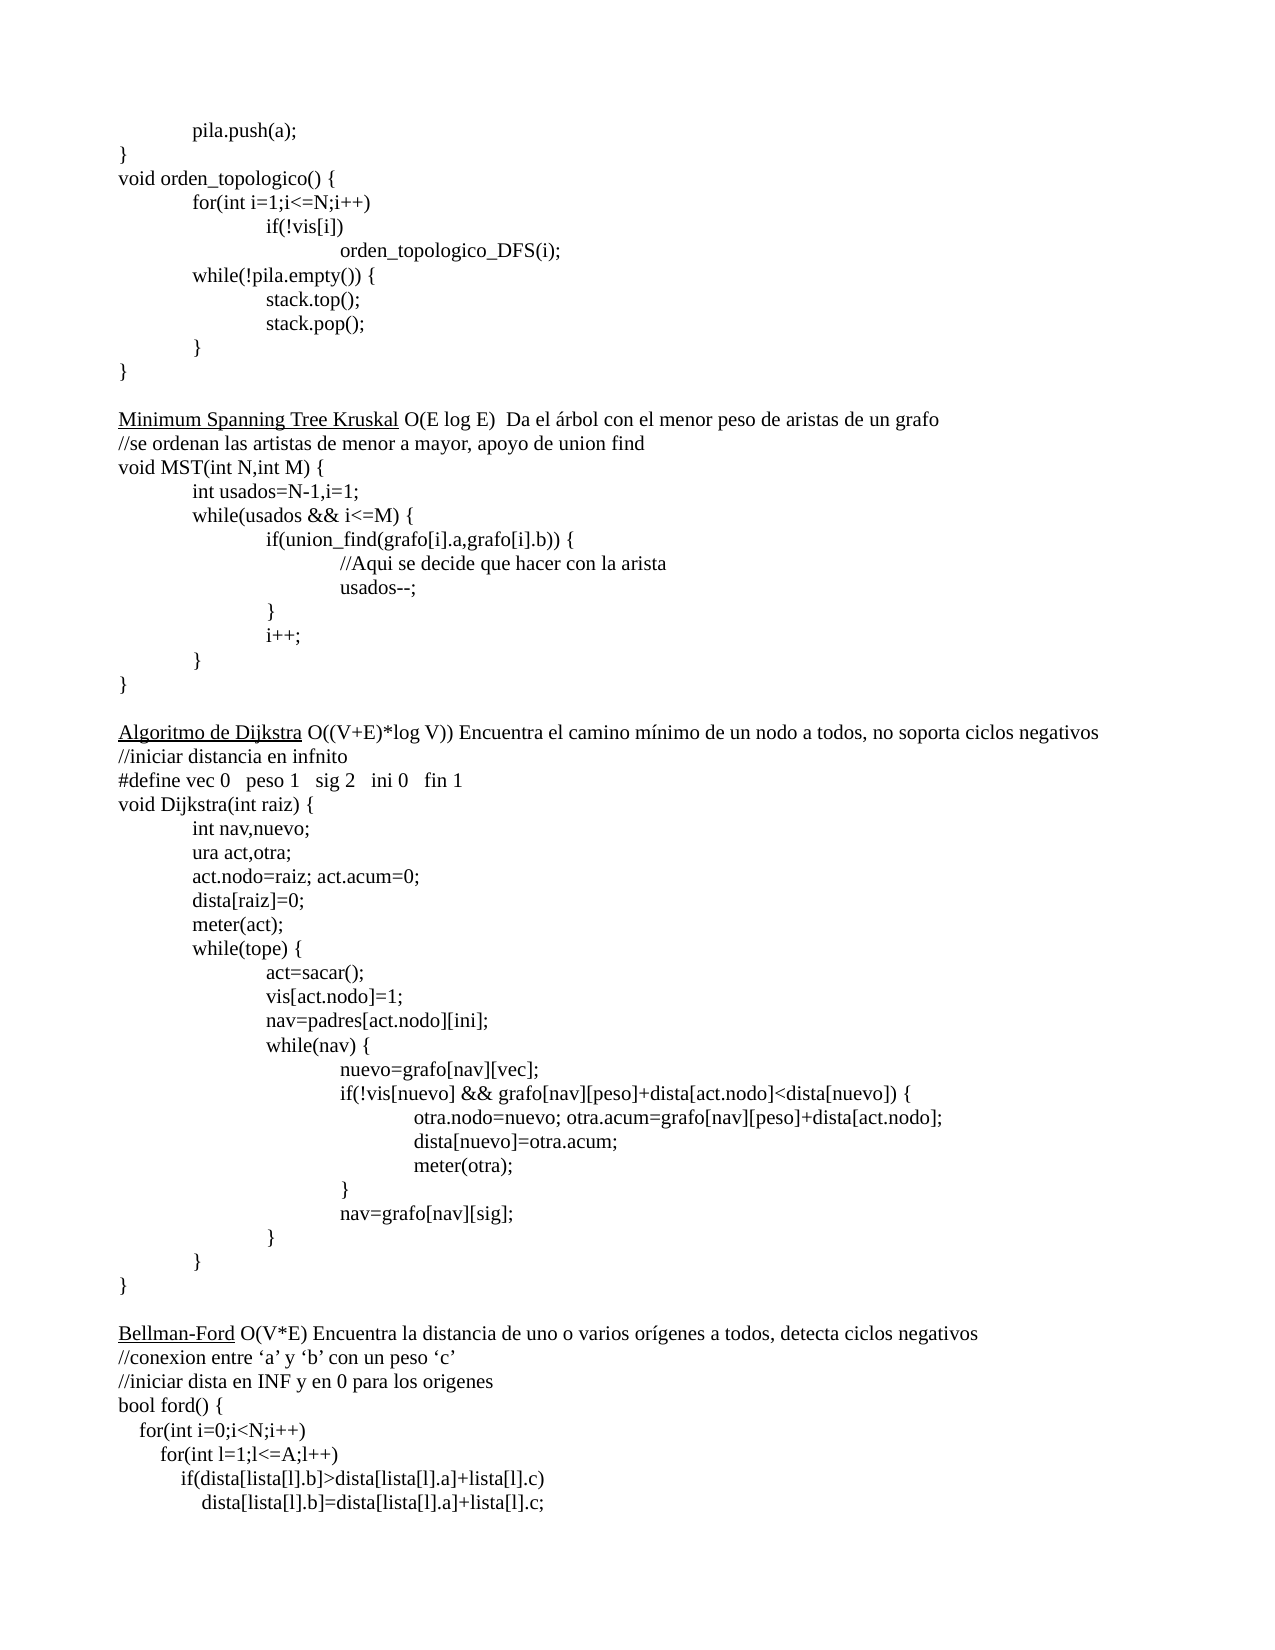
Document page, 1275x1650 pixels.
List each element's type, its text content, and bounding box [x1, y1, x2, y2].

text if(!vis[nuevo] && grafo[nav][peso]+dista[act.nodo]<dista[nuevo]) { [118, 1081, 1157, 1105]
text act.nodo=raiz; act.acum=0; [118, 864, 1157, 888]
text //conexion entre ‘a’ y ‘b’ con un peso ‘c’ [118, 1345, 1157, 1369]
text void Dijkstra(int raiz) { [118, 792, 1157, 816]
text for(int i=1;i<=N;i++) [118, 190, 1157, 214]
text void orden_topologico() { [118, 166, 1157, 190]
text #define vec 0 peso 1 sig 2 ini 0 fin 1 [118, 768, 1157, 792]
text } [118, 1273, 1157, 1297]
text usados--; [118, 575, 1157, 599]
text } [118, 647, 1157, 672]
text } [118, 359, 1157, 383]
text Bellman-Ford O(V*E) Encuentra la distancia de uno o varios orígenes a todos, detecta ciclos negativos [118, 1321, 1157, 1345]
text int usados=N-1,i=1; [118, 479, 1157, 503]
text //iniciar distancia en infnito [118, 744, 1157, 768]
text while(usados && i<=M) { [118, 503, 1157, 527]
text while(!pila.empty()) { [118, 262, 1157, 287]
text } [118, 142, 1157, 166]
text act=sacar(); [118, 960, 1157, 984]
text stack.top(); [118, 287, 1157, 311]
text nav=padres[act.nodo][ini]; [118, 1008, 1157, 1032]
text otra.nodo=nuevo; otra.acum=grafo[nav][peso]+dista[act.nodo]; [118, 1105, 1157, 1129]
text void MST(int N,int M) { [118, 455, 1157, 479]
text dista[nuevo]=otra.acum; [118, 1129, 1157, 1153]
text //se ordenan las artistas de menor a mayor, apoyo de union find [118, 431, 1157, 455]
text } [118, 1249, 1157, 1273]
text while(tope) { [118, 936, 1157, 960]
text meter(act); [118, 912, 1157, 936]
text for(int l=1;l<=A;l++) [118, 1442, 1157, 1466]
text pila.push(a); [118, 118, 1157, 142]
text if(dista[lista[l].b]>dista[lista[l].a]+lista[l].c) [118, 1466, 1157, 1490]
text i++; [118, 623, 1157, 647]
text } [118, 1225, 1157, 1249]
text int nav,nuevo; [118, 816, 1157, 840]
text meter(otra); [118, 1153, 1157, 1177]
text dista[raiz]=0; [118, 888, 1157, 912]
text } [118, 335, 1157, 359]
text vis[act.nodo]=1; [118, 984, 1157, 1008]
text } [118, 672, 1157, 696]
text //iniciar dista en INF y en 0 para los origenes [118, 1369, 1157, 1393]
text Algoritmo de Dijkstra O((V+E)*log V)) Encuentra el camino mínimo de un nodo a todos, no soporta ciclos negativos [118, 720, 1157, 744]
text for(int i=0;i<N;i++) [118, 1417, 1157, 1442]
text nuevo=grafo[nav][vec]; [118, 1057, 1157, 1081]
text } [118, 599, 1157, 623]
text orden_topologico_DFS(i); [118, 238, 1157, 262]
text dista[lista[l].b]=dista[lista[l].a]+lista[l].c; [118, 1490, 1157, 1514]
text if(union_find(grafo[i].a,grafo[i].b)) { [118, 527, 1157, 551]
text //Aqui se decide que hacer con la arista [118, 551, 1157, 575]
text nav=grafo[nav][sig]; [118, 1201, 1157, 1225]
text } [118, 1177, 1157, 1201]
text Minimum Spanning Tree Kruskal O(E log E) Da el árbol con el menor peso de aristas de un grafo [118, 407, 1157, 431]
text while(nav) { [118, 1032, 1157, 1057]
text if(!vis[i]) [118, 214, 1157, 238]
text stack.pop(); [118, 311, 1157, 335]
text ura act,otra; [118, 840, 1157, 864]
text bool ford() { [118, 1393, 1157, 1417]
